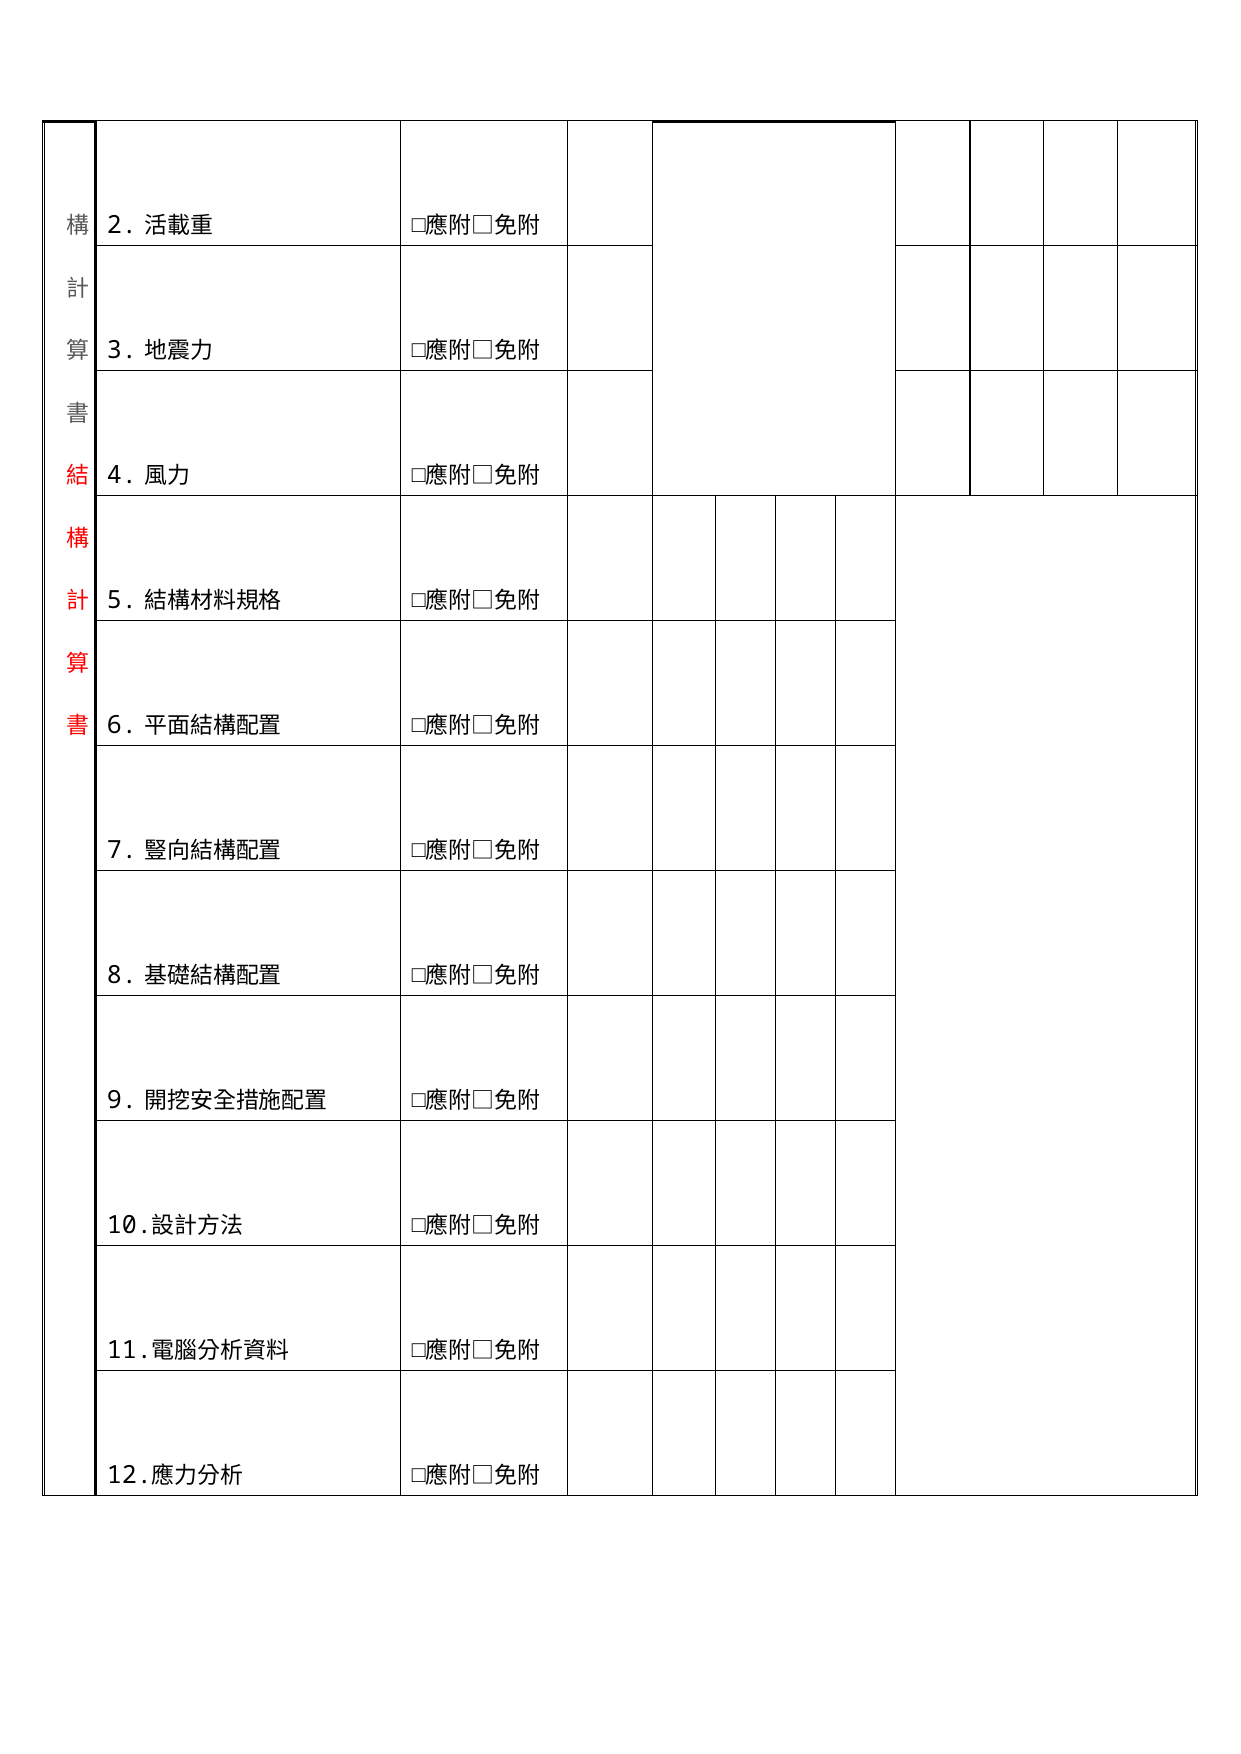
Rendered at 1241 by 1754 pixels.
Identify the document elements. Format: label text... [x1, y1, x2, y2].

table_cell [568, 746, 652, 869]
table_cell □應附□免附 [401, 746, 567, 869]
table_cell [568, 121, 652, 244]
table_cell □應附□免附 [401, 996, 567, 1119]
table_cell [1044, 371, 1117, 494]
table_cell [716, 1246, 775, 1369]
table_cell [653, 1371, 715, 1494]
table_cell 構計算書 結構計算書 [45, 123, 94, 1494]
table_cell □應附□免附 [401, 871, 567, 994]
table_cell [776, 496, 835, 619]
table_cell [568, 1246, 652, 1369]
table_cell [653, 123, 895, 494]
table_cell [568, 496, 652, 619]
table_cell [836, 1246, 895, 1369]
table_cell [896, 246, 969, 369]
table_cell [568, 1121, 652, 1244]
table_cell [836, 746, 895, 869]
table_cell [653, 496, 715, 619]
table_cell [716, 1371, 775, 1494]
table_cell [568, 871, 652, 994]
table_cell 設計方法 [97, 1121, 400, 1244]
table_cell [716, 621, 775, 744]
table_cell □應附□免附 [401, 371, 567, 494]
table_cell 風力 [97, 371, 400, 494]
table_cell [716, 1121, 775, 1244]
table_cell [836, 1121, 895, 1244]
table_cell □應附□免附 [401, 496, 567, 619]
table_cell [1044, 121, 1117, 244]
table_cell □應附□免附 [401, 621, 567, 744]
table_cell [653, 996, 715, 1119]
table_cell [836, 871, 895, 994]
table_cell [836, 1371, 895, 1494]
table_cell [776, 1121, 835, 1244]
table_cell [568, 1371, 652, 1494]
table_cell 基礎結構配置 [97, 871, 400, 994]
table_cell [776, 621, 835, 744]
table_cell 結構材料規格 [97, 496, 400, 619]
table_cell [1118, 246, 1195, 369]
table_cell [653, 1121, 715, 1244]
table_cell [1118, 371, 1195, 494]
table_cell [776, 1371, 835, 1494]
table_cell [568, 621, 652, 744]
table_cell □應附□免附 [401, 1246, 567, 1369]
table_cell 豎向結構配置 [97, 746, 400, 869]
table_cell [971, 121, 1043, 244]
table_cell [653, 621, 715, 744]
table_cell [776, 1246, 835, 1369]
table_cell 應力分析 [97, 1371, 400, 1494]
table_cell [1044, 246, 1117, 369]
table_cell 平面結構配置 [97, 621, 400, 744]
table_cell □應附□免附 [401, 246, 567, 369]
table_cell [896, 121, 969, 244]
table_cell [776, 746, 835, 869]
table_cell □應附□免附 [401, 1121, 567, 1244]
table_cell [896, 371, 969, 494]
table_cell 電腦分析資料 [97, 1246, 400, 1369]
table_cell □應附□免附 [401, 1371, 567, 1494]
table_cell [716, 746, 775, 869]
table_cell [716, 871, 775, 994]
table_cell [653, 1246, 715, 1369]
table_cell [836, 621, 895, 744]
table_cell 活載重 [97, 121, 400, 244]
table_cell [896, 496, 1195, 1494]
table_cell [716, 496, 775, 619]
table_cell [836, 496, 895, 619]
table_cell [653, 746, 715, 869]
table_cell [776, 871, 835, 994]
table_cell [971, 246, 1043, 369]
table_cell [971, 371, 1043, 494]
table_cell [776, 996, 835, 1119]
table_cell [568, 996, 652, 1119]
table_cell [653, 871, 715, 994]
table_cell [568, 246, 652, 369]
table_cell 地震力 [97, 246, 400, 369]
table_cell 開挖安全措施配置 [97, 996, 400, 1119]
table_cell □應附□免附 [401, 121, 567, 244]
table_cell [716, 996, 775, 1119]
table_cell [1118, 121, 1195, 244]
table_cell [568, 371, 652, 494]
table_cell [836, 996, 895, 1119]
